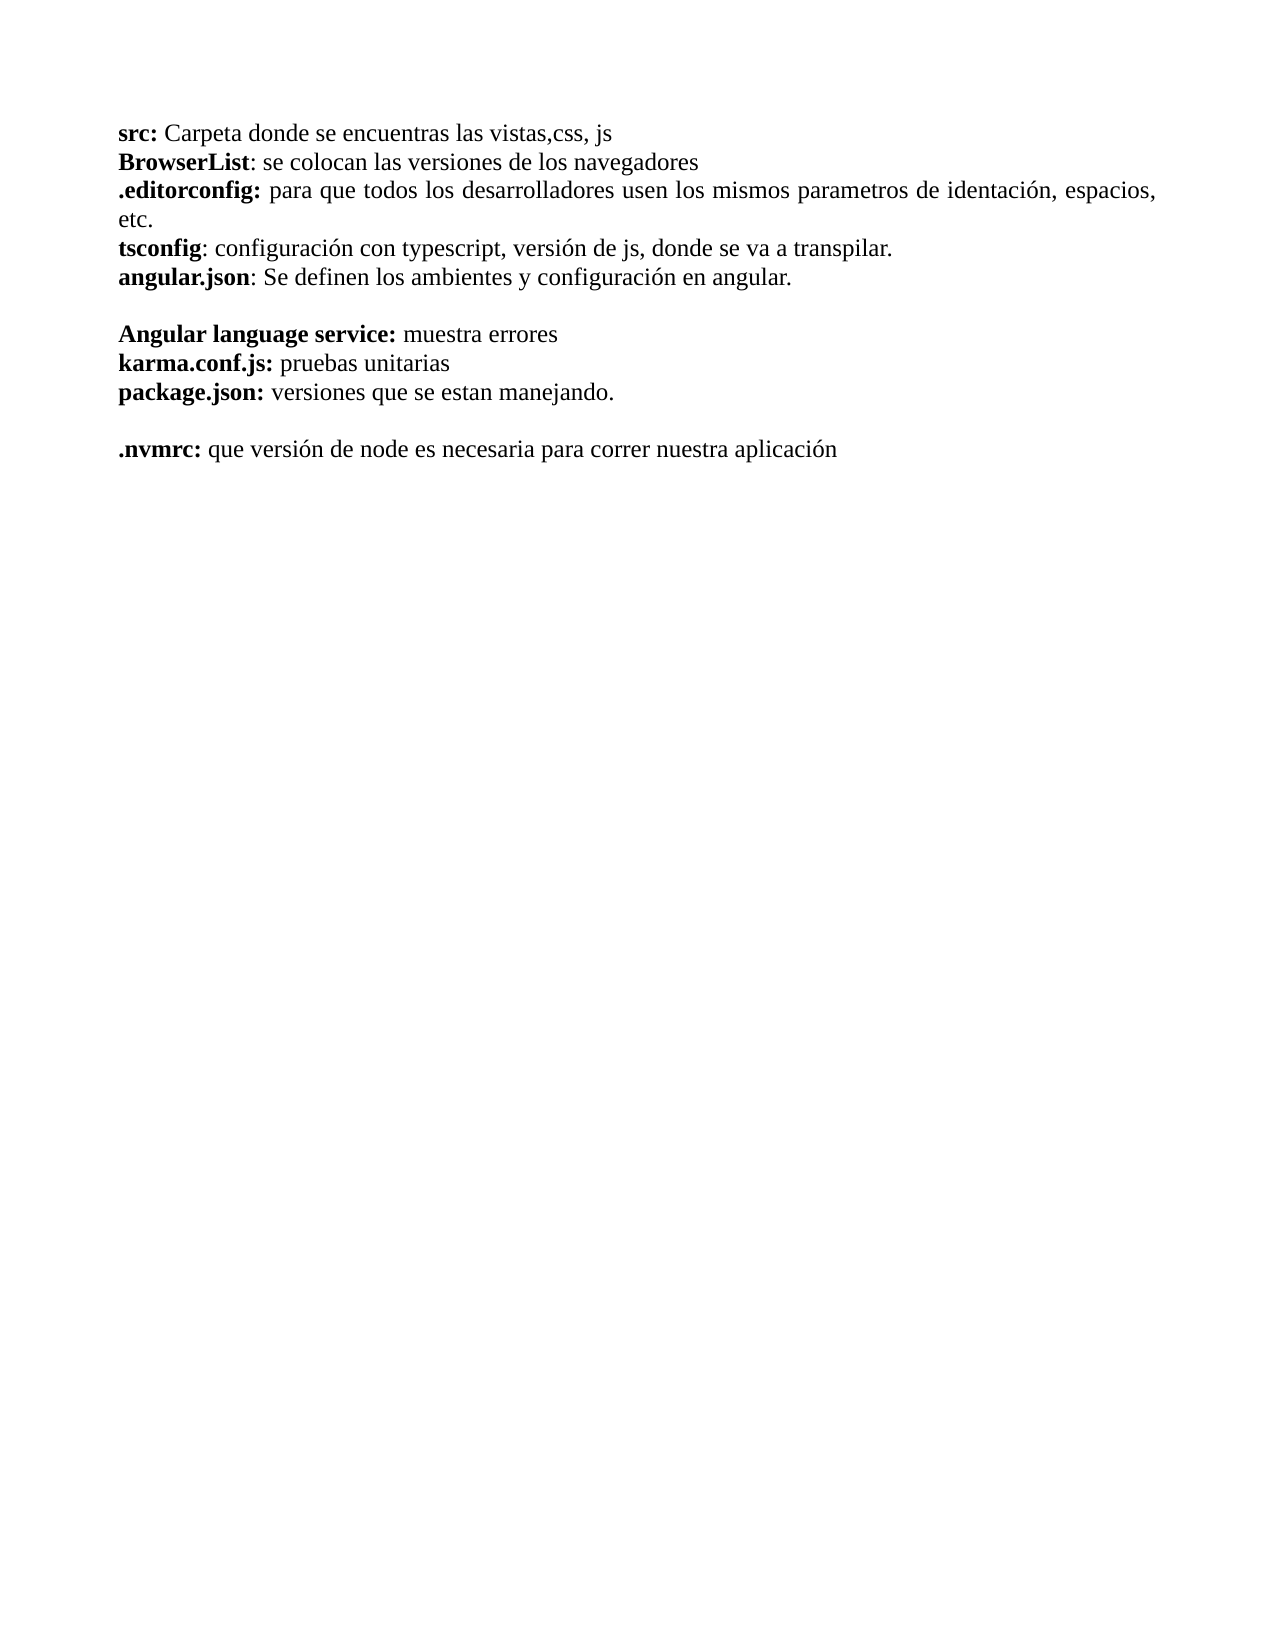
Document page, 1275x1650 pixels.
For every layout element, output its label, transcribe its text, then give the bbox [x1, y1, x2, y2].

text karma.conf.js: pruebas unitarias [118, 348, 1157, 377]
text BrowserList: se colocan las versiones de los navegadores [118, 147, 1157, 176]
text .nvmrc: que versión de node es necesaria para correr nuestra aplicación [118, 434, 1157, 463]
text package.json: versiones que se estan manejando. [118, 377, 1157, 406]
text angular.json: Se definen los ambientes y configuración en angular. [118, 262, 1157, 291]
text tsconfig: configuración con typescript, versión de js, donde se va a transpilar. [118, 233, 1157, 262]
text .editorconfig: para que todos los desarrolladores usen los mismos parametros de identación, espacios, etc. [118, 176, 1157, 233]
text Angular language service: muestra errores [118, 319, 1157, 348]
text src: Carpeta donde se encuentras las vistas,css, js [118, 118, 1157, 147]
